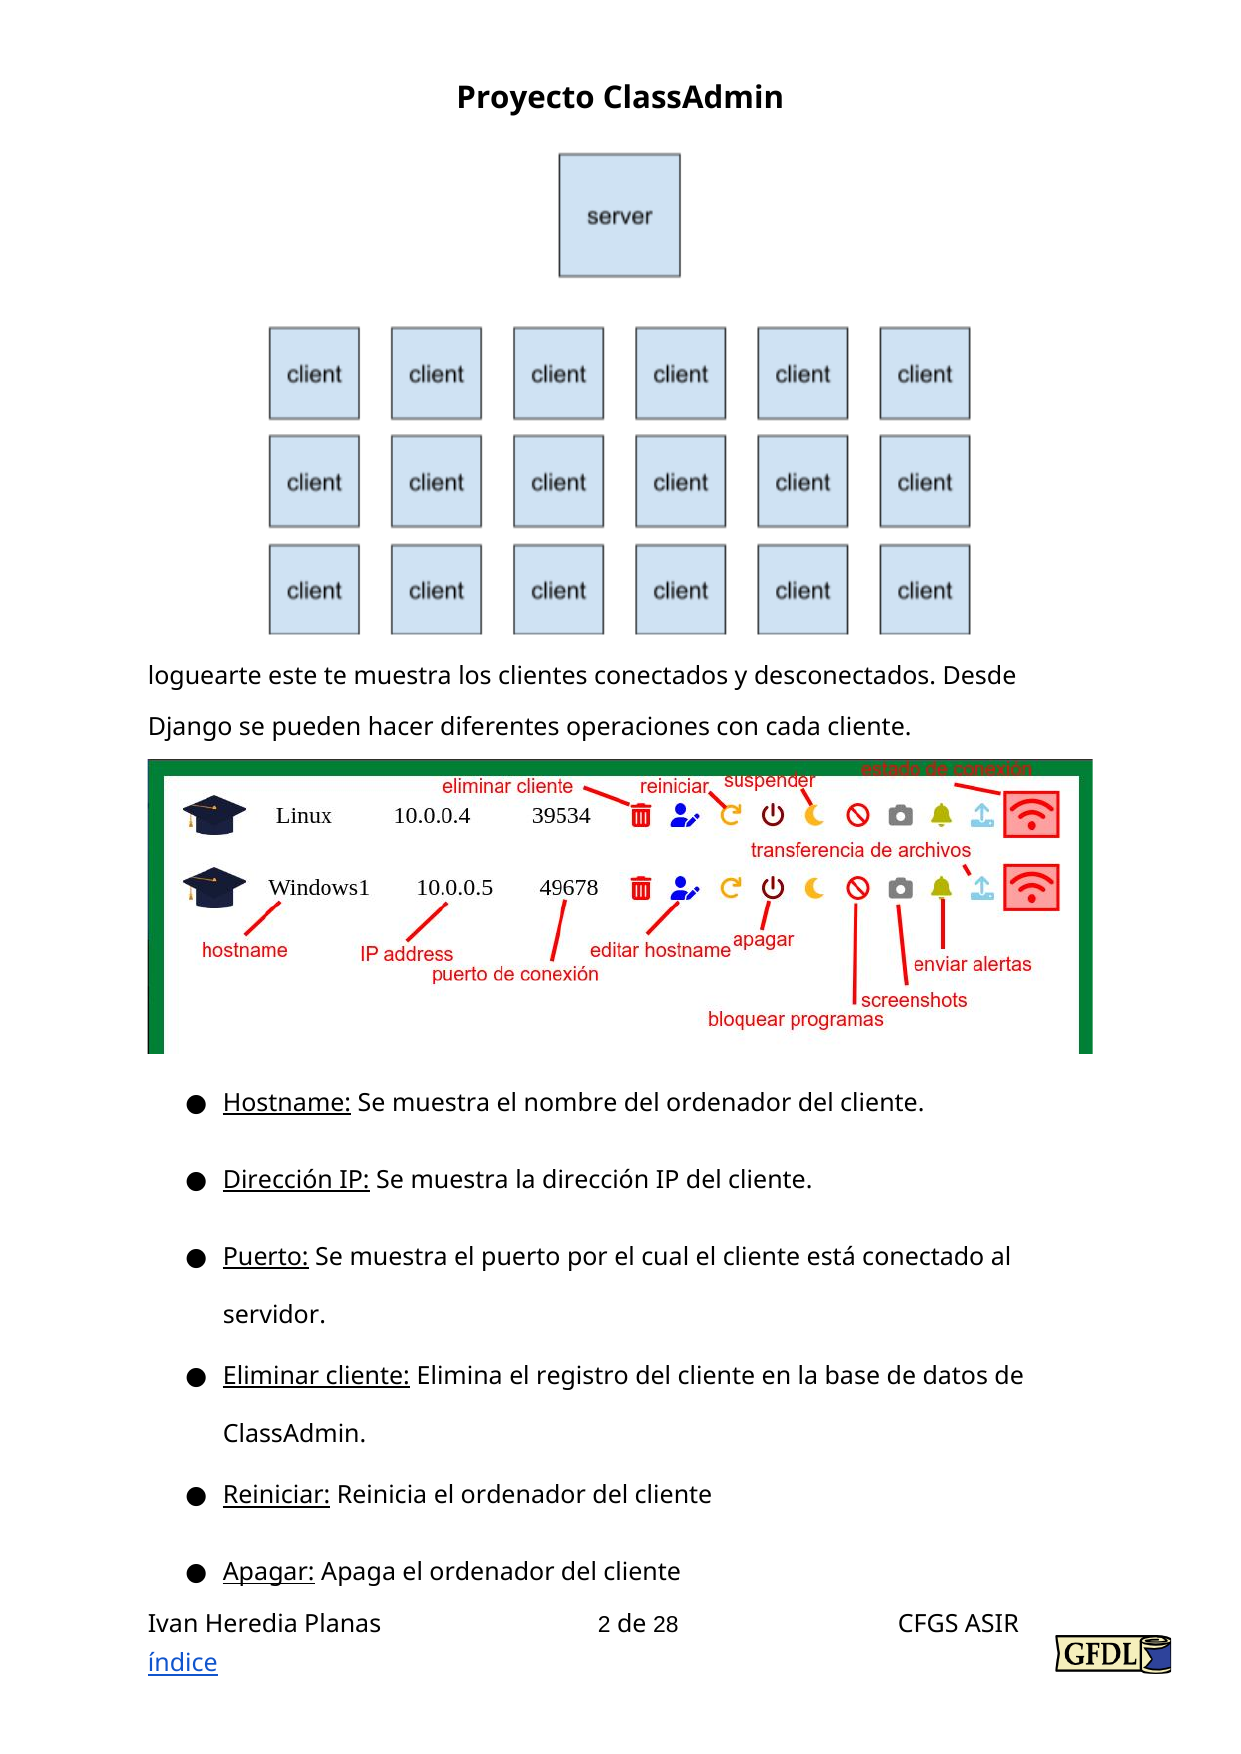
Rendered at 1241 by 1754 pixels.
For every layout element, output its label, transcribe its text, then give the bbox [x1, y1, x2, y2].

list Eliminar cliente: Elimina el registro del cliente en la base de datos de ClassAdmin. [185, 1347, 1093, 1450]
list Apagar: Apaga el ordenador del cliente [185, 1543, 1093, 1595]
picture [1055, 1635, 1172, 1674]
list Puerto: Se muestra el puerto por el cual el cliente está conectado al servidor. [185, 1228, 1093, 1330]
list Dirección IP: Se muestra la dirección IP del cliente. [185, 1151, 1093, 1202]
list Hostname: Se muestra el nombre del ordenador del cliente. [185, 1074, 1093, 1126]
picture [147, 759, 1093, 1054]
picture [263, 150, 977, 641]
list Reiniciar: Reinicia el ordenador del cliente [185, 1467, 1093, 1518]
text loguearte este te muestra los clientes conectados y desconectados. Desde Django se pueden hacer diferentes operaciones con cada cliente. [148, 150, 1093, 743]
